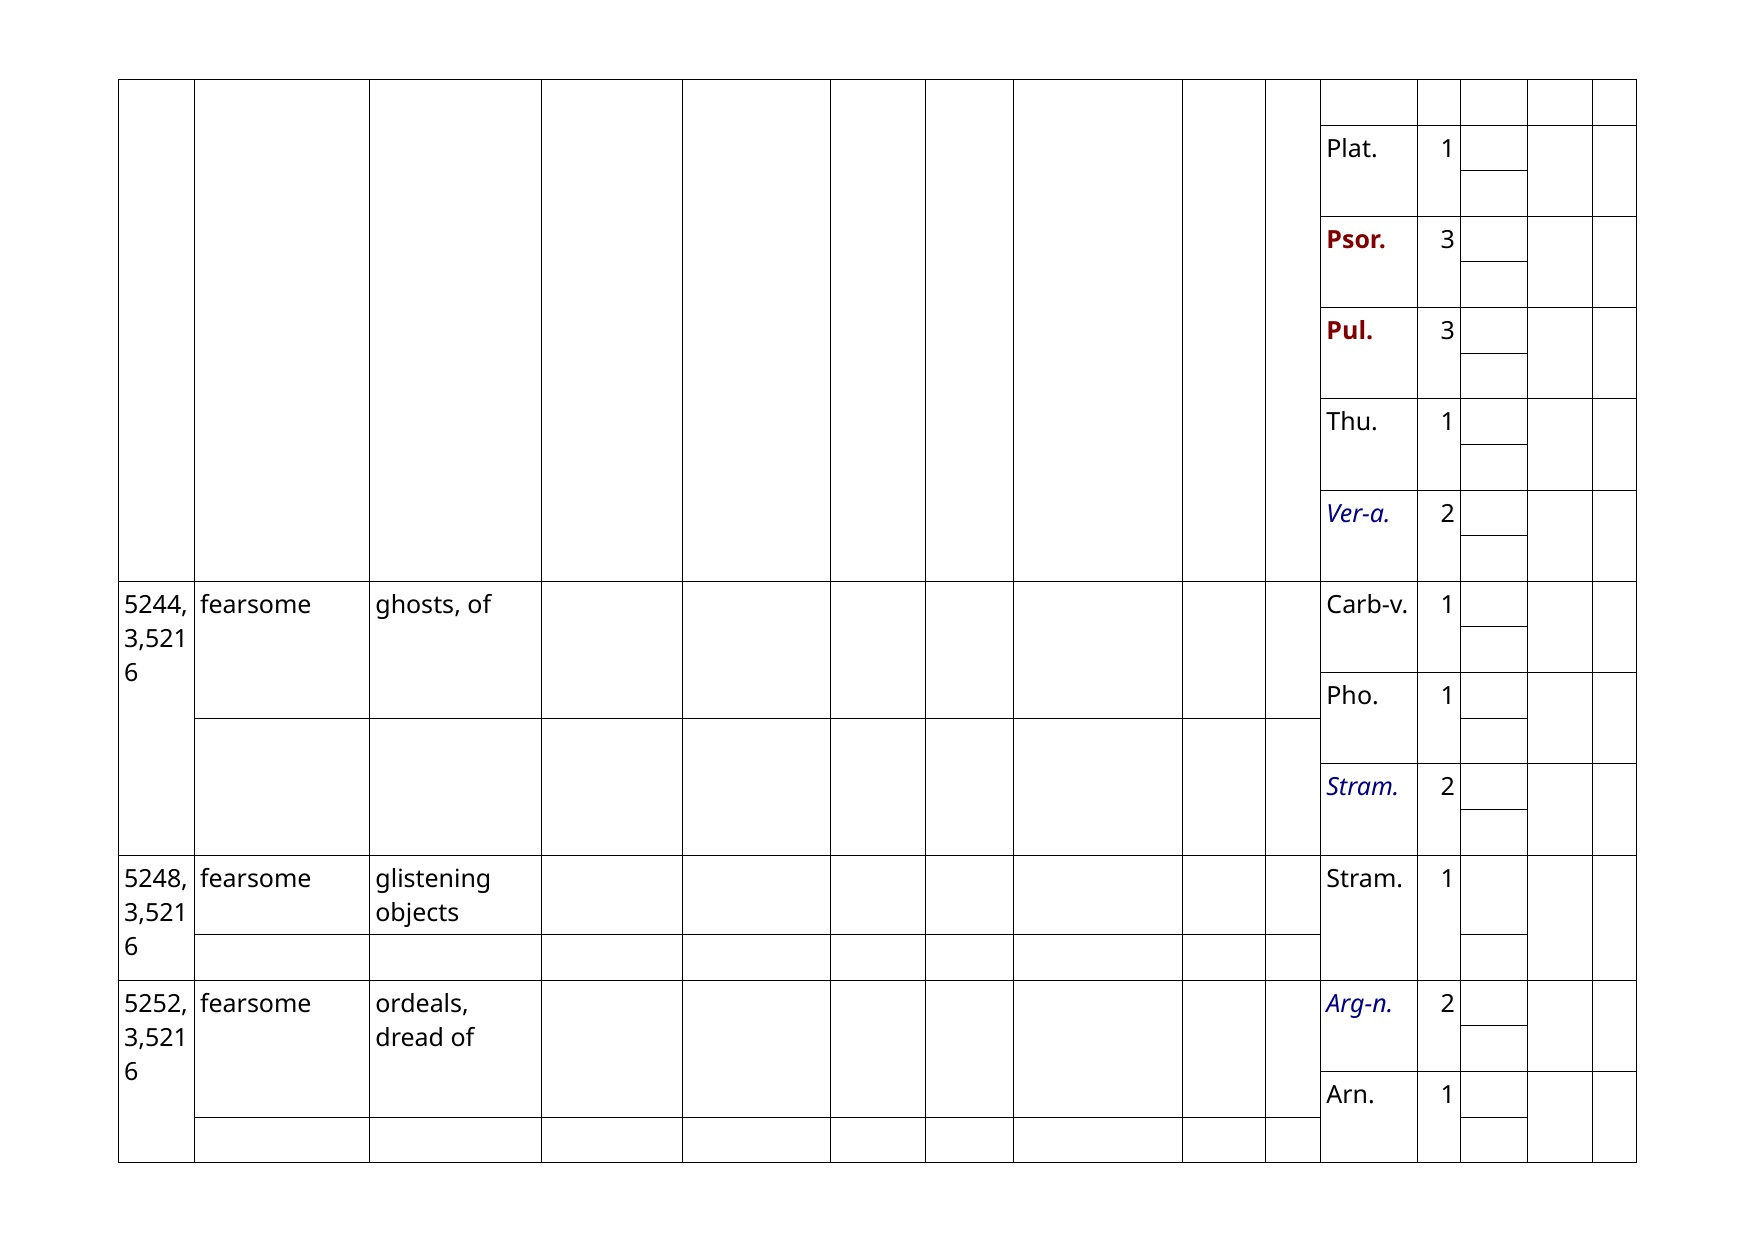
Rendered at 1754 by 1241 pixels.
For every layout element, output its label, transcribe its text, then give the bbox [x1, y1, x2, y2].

table_cell glistening objects [370, 856, 541, 934]
table_cell [1528, 308, 1592, 398]
table_cell [1528, 80, 1592, 124]
table_cell Psor. [1321, 217, 1417, 307]
table_cell 2 [1418, 491, 1460, 581]
table_cell [1418, 80, 1460, 124]
table_cell [1461, 673, 1527, 718]
table_cell [683, 582, 830, 718]
table_cell Pho. [1321, 673, 1417, 763]
table_cell [1461, 126, 1527, 170]
table_cell [1528, 981, 1592, 1071]
table_cell [1461, 856, 1527, 934]
table_cell [683, 1118, 830, 1162]
table_cell [1014, 935, 1182, 980]
table_cell [542, 80, 682, 581]
table_cell [1014, 719, 1182, 854]
table_cell [1183, 80, 1265, 581]
table_cell [1014, 80, 1182, 581]
table_cell [1266, 719, 1320, 854]
table_cell [1461, 935, 1527, 980]
table_cell [1183, 856, 1265, 934]
table_cell [926, 1118, 1013, 1162]
table_cell Thu. [1321, 399, 1417, 489]
table_cell [1461, 764, 1527, 809]
table_cell [1593, 491, 1636, 581]
table_cell [1014, 981, 1182, 1117]
table_cell [1266, 80, 1320, 581]
table_cell [1461, 399, 1527, 444]
table_cell [1461, 582, 1527, 626]
table_cell [683, 935, 830, 980]
table_cell [1461, 171, 1527, 216]
table_cell [1183, 981, 1265, 1117]
table_cell [926, 935, 1013, 980]
table_cell [831, 856, 925, 934]
table_cell [831, 582, 925, 718]
table_cell [1593, 764, 1636, 854]
table_cell 2 [1418, 764, 1460, 854]
table_cell [1593, 981, 1636, 1071]
table_cell [1321, 80, 1417, 124]
table_cell [370, 80, 541, 581]
table_cell 3 [1418, 217, 1460, 307]
table_cell [926, 981, 1013, 1117]
table_cell [683, 981, 830, 1117]
table_cell 2 [1418, 981, 1460, 1071]
table_cell Stram. [1321, 764, 1417, 854]
table_cell [926, 856, 1013, 934]
table_cell [926, 582, 1013, 718]
table_cell [1593, 126, 1636, 216]
table_cell Plat. [1321, 126, 1417, 216]
table_cell [1014, 856, 1182, 934]
table_cell [1461, 1026, 1527, 1071]
table_cell 5244,3,5216 [119, 582, 194, 854]
table_cell [1593, 856, 1636, 980]
table_cell [370, 719, 541, 854]
table_cell [1266, 582, 1320, 718]
table_cell [1183, 719, 1265, 854]
table_cell [1461, 627, 1527, 672]
table_cell [1528, 217, 1592, 307]
table_cell [1461, 1072, 1527, 1117]
table_cell [1461, 491, 1527, 535]
table_cell [1461, 445, 1527, 489]
table_cell [831, 981, 925, 1117]
table_cell ordeals, dread of [370, 981, 541, 1117]
table_cell Carb-v. [1321, 582, 1417, 672]
table_cell [1014, 582, 1182, 718]
table_cell [1461, 1118, 1527, 1162]
table_cell [683, 80, 830, 581]
table_cell [926, 80, 1013, 581]
table_cell [1593, 582, 1636, 672]
table_cell [1461, 536, 1527, 581]
table_cell [1593, 1072, 1636, 1162]
table_cell [1461, 80, 1527, 124]
table_cell [542, 981, 682, 1117]
table_cell [1183, 582, 1265, 718]
table_cell [195, 80, 369, 581]
table_cell [1528, 491, 1592, 581]
table_cell [542, 935, 682, 980]
table_cell [831, 719, 925, 854]
table_cell fearsome [195, 582, 369, 718]
table_cell 1 [1418, 1072, 1460, 1162]
table_cell [1593, 308, 1636, 398]
table_cell [1528, 126, 1592, 216]
table_cell [1528, 1072, 1592, 1162]
table_cell [195, 935, 369, 980]
table_cell [1461, 981, 1527, 1025]
table_cell [1461, 810, 1527, 854]
table_cell [1461, 308, 1527, 353]
table_cell [195, 719, 369, 854]
table_cell 5248,3,5216 [119, 856, 194, 980]
table_cell [1461, 262, 1527, 307]
table_cell Arg-n. [1321, 981, 1417, 1071]
table_cell [1183, 935, 1265, 980]
table_cell fearsome [195, 981, 369, 1117]
table_cell fearsome [195, 856, 369, 934]
table_cell [1593, 80, 1636, 124]
table_cell [831, 80, 925, 581]
table_cell [195, 1118, 369, 1162]
table_cell 1 [1418, 856, 1460, 980]
table_cell [370, 935, 541, 980]
table_cell ghosts, of [370, 582, 541, 718]
table_cell [1014, 1118, 1182, 1162]
table_cell 1 [1418, 399, 1460, 489]
table_cell [1593, 217, 1636, 307]
table_cell [683, 856, 830, 934]
table_cell 3 [1418, 308, 1460, 398]
table_cell [1528, 673, 1592, 763]
table_cell [1528, 764, 1592, 854]
table_cell [1593, 399, 1636, 489]
table_cell 5252,3,5216 [119, 981, 194, 1162]
table_cell [1266, 981, 1320, 1117]
table_cell [1266, 1118, 1320, 1162]
table_cell [1266, 935, 1320, 980]
table_cell [542, 1118, 682, 1162]
table_cell [370, 1118, 541, 1162]
table_cell [683, 719, 830, 854]
table_cell [1183, 1118, 1265, 1162]
table_cell [831, 1118, 925, 1162]
table_cell [1528, 582, 1592, 672]
table_cell [1528, 399, 1592, 489]
table_cell [542, 856, 682, 934]
table_cell Arn. [1321, 1072, 1417, 1162]
table_cell [1461, 217, 1527, 261]
table_cell [542, 582, 682, 718]
table_cell [926, 719, 1013, 854]
table_cell Ver-a. [1321, 491, 1417, 581]
table_cell [1528, 856, 1592, 980]
table_cell [831, 935, 925, 980]
table_cell 1 [1418, 673, 1460, 763]
table_cell [119, 80, 194, 581]
table_cell [1266, 856, 1320, 934]
table_cell [1461, 719, 1527, 763]
table_cell Stram. [1321, 856, 1417, 980]
table_cell 1 [1418, 126, 1460, 216]
table_cell [542, 719, 682, 854]
table_cell 1 [1418, 582, 1460, 672]
table_cell [1461, 354, 1527, 398]
table_cell Pul. [1321, 308, 1417, 398]
table_cell [1593, 673, 1636, 763]
